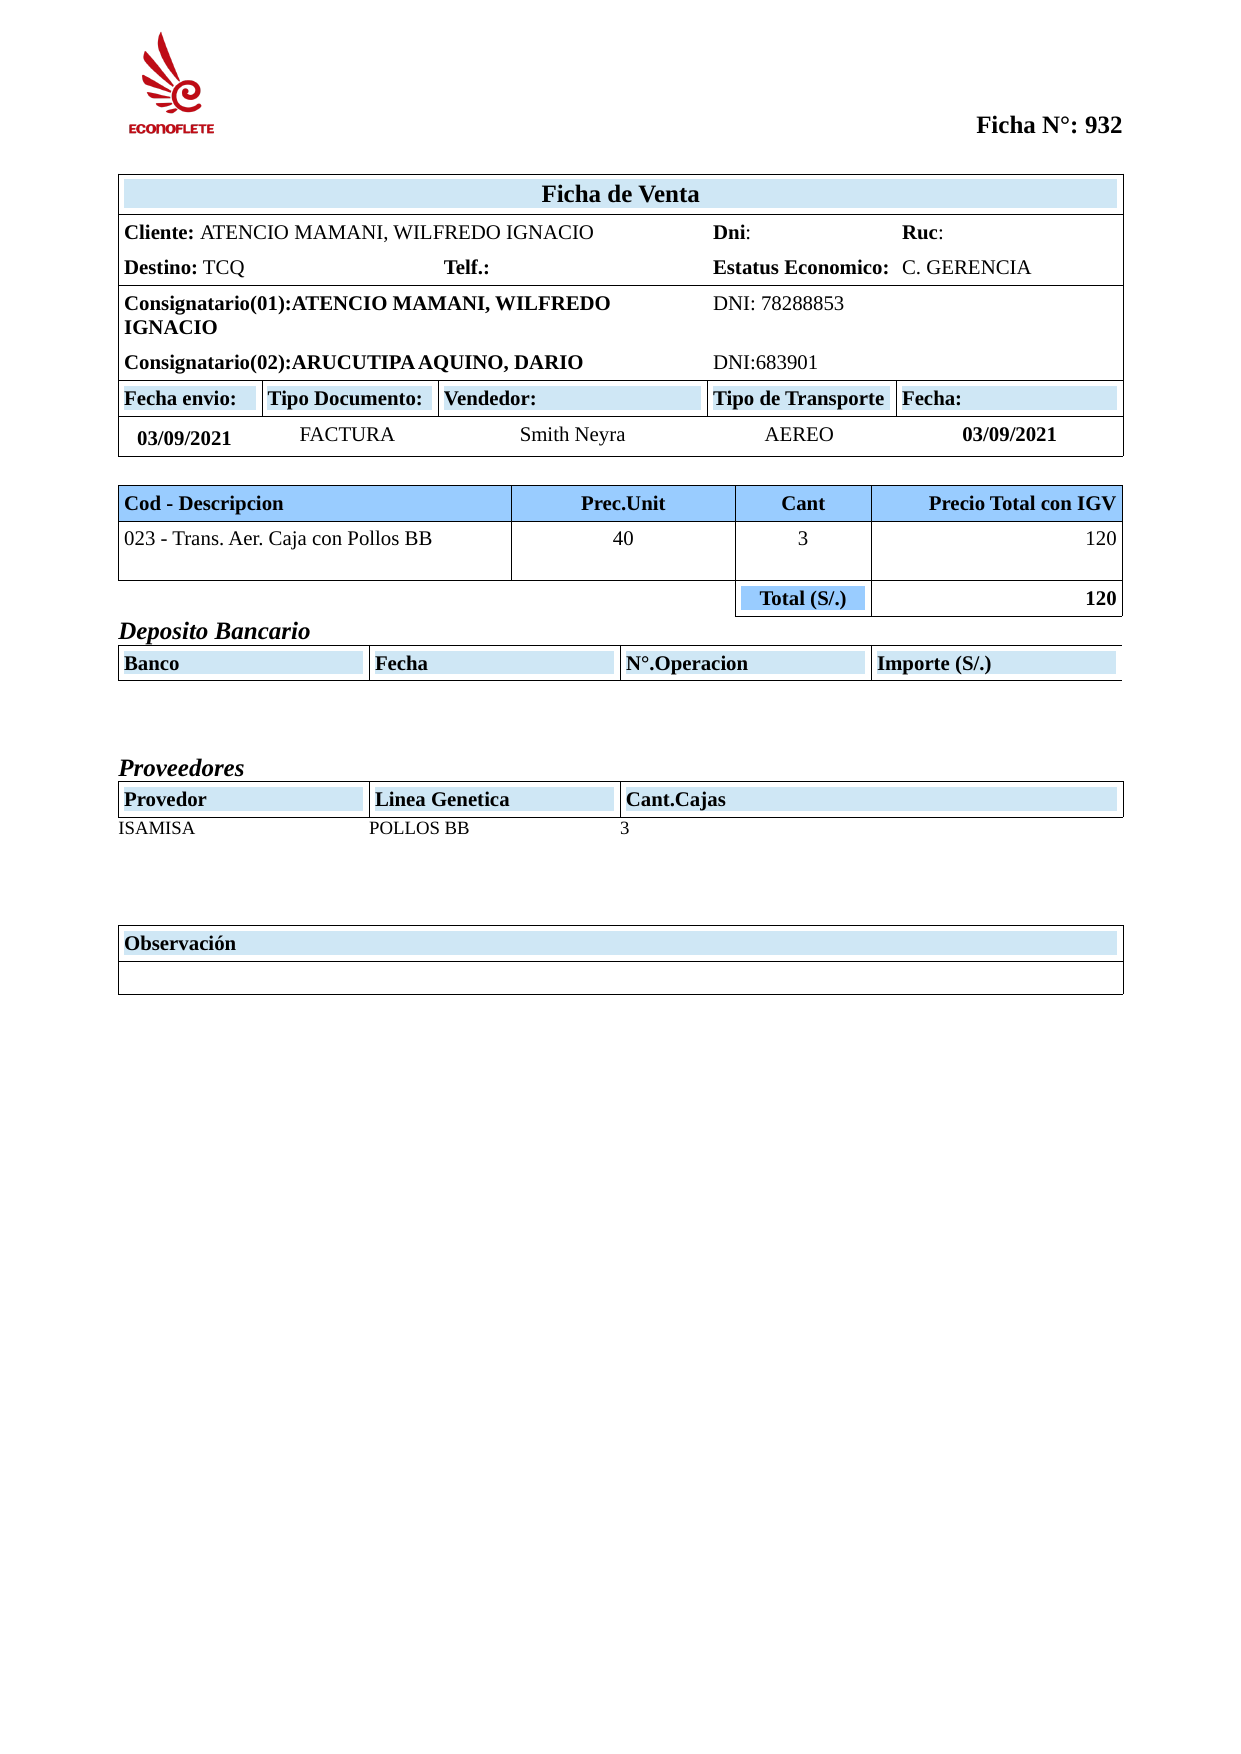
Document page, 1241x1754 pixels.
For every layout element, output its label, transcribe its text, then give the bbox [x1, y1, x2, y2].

table_cell 120 [872, 581, 1122, 616]
table_cell 40 [512, 522, 735, 580]
table_header Cant [736, 486, 871, 521]
text Proveedores [118, 753, 1122, 781]
table_header Cod - Descripcion [119, 486, 511, 521]
table_cell 03/09/2021 [896, 417, 1123, 456]
table_header Importe (S/.) [872, 646, 1122, 680]
table_cell 120 [872, 522, 1122, 580]
picture [118, 31, 225, 134]
table_cell POLLOS BB [369, 818, 620, 839]
table_cell Fecha: [897, 381, 1123, 416]
table_cell Consignatario(01):ATENCIO MAMANI, WILFREDO IGNACIO [119, 286, 707, 344]
table_cell [118, 839, 369, 860]
table_cell ISAMISA [118, 818, 369, 839]
table_cell AEREO [707, 417, 896, 456]
table_cell [119, 962, 1123, 994]
table_cell DNI: 78288853 [707, 286, 1123, 344]
table_cell 03/09/2021 [119, 417, 262, 456]
table_cell [369, 860, 620, 882]
table_cell [620, 839, 1123, 860]
table_cell 3 [620, 818, 1123, 839]
table_header Observación [119, 926, 1123, 961]
table_cell [871, 729, 1122, 753]
table_cell [620, 681, 871, 704]
table_cell [118, 729, 369, 753]
table_cell [871, 681, 1122, 704]
table_header Cant.Cajas [621, 782, 1123, 817]
table_header Provedor [119, 782, 369, 817]
table_cell [620, 882, 1123, 903]
table_cell [118, 581, 511, 616]
table_cell Consignatario(02):ARUCUTIPA AQUINO, DARIO [119, 345, 707, 380]
table_header N°.Operacion [621, 646, 871, 680]
text Deposito Bancario [118, 616, 1122, 645]
table_cell [620, 860, 1123, 882]
table_cell Ruc: [896, 215, 1123, 249]
table_cell 3 [736, 522, 871, 580]
table_cell C. GERENCIA [896, 249, 1123, 285]
table_cell [369, 705, 620, 728]
table_cell Telf.: [438, 249, 707, 285]
table_cell Dni: [707, 215, 896, 249]
table_header Linea Genetica [370, 782, 620, 817]
table_cell Destino: TCQ [119, 249, 438, 285]
table_cell [118, 882, 369, 903]
table_cell DNI:683901 [707, 345, 1123, 380]
table_cell 023 - Trans. Aer. Caja con Pollos BB [119, 522, 511, 580]
table_cell Smith Neyra [438, 417, 707, 456]
table_cell [369, 882, 620, 903]
table_header Banco [119, 646, 369, 680]
table_header Prec.Unit [512, 486, 735, 521]
table_cell [369, 729, 620, 753]
table_cell [511, 581, 735, 616]
table_header Precio Total con IGV [872, 486, 1122, 521]
table_cell Tipo Documento: [263, 381, 438, 416]
table_cell Cliente: ATENCIO MAMANI, WILFREDO IGNACIO [119, 215, 707, 249]
table_cell [118, 705, 369, 728]
table_cell FACTURA [262, 417, 438, 456]
table_cell [118, 903, 369, 925]
table_cell Fecha envio: [119, 381, 262, 416]
table_cell [369, 839, 620, 860]
table_cell [871, 705, 1122, 728]
table_cell [620, 729, 871, 753]
table_cell [620, 903, 1123, 925]
table_cell [620, 705, 871, 728]
table_header Ficha de Venta [119, 175, 1123, 214]
table_cell [369, 681, 620, 704]
table_cell Estatus Economico: [707, 249, 896, 285]
table_cell [118, 860, 369, 882]
table_cell Tipo de Transporte [708, 381, 896, 416]
table_cell [118, 681, 369, 704]
table_cell Vendedor: [439, 381, 707, 416]
table_header Fecha [370, 646, 620, 680]
table_cell Total (S/.) [736, 581, 871, 616]
table_cell [369, 903, 620, 925]
